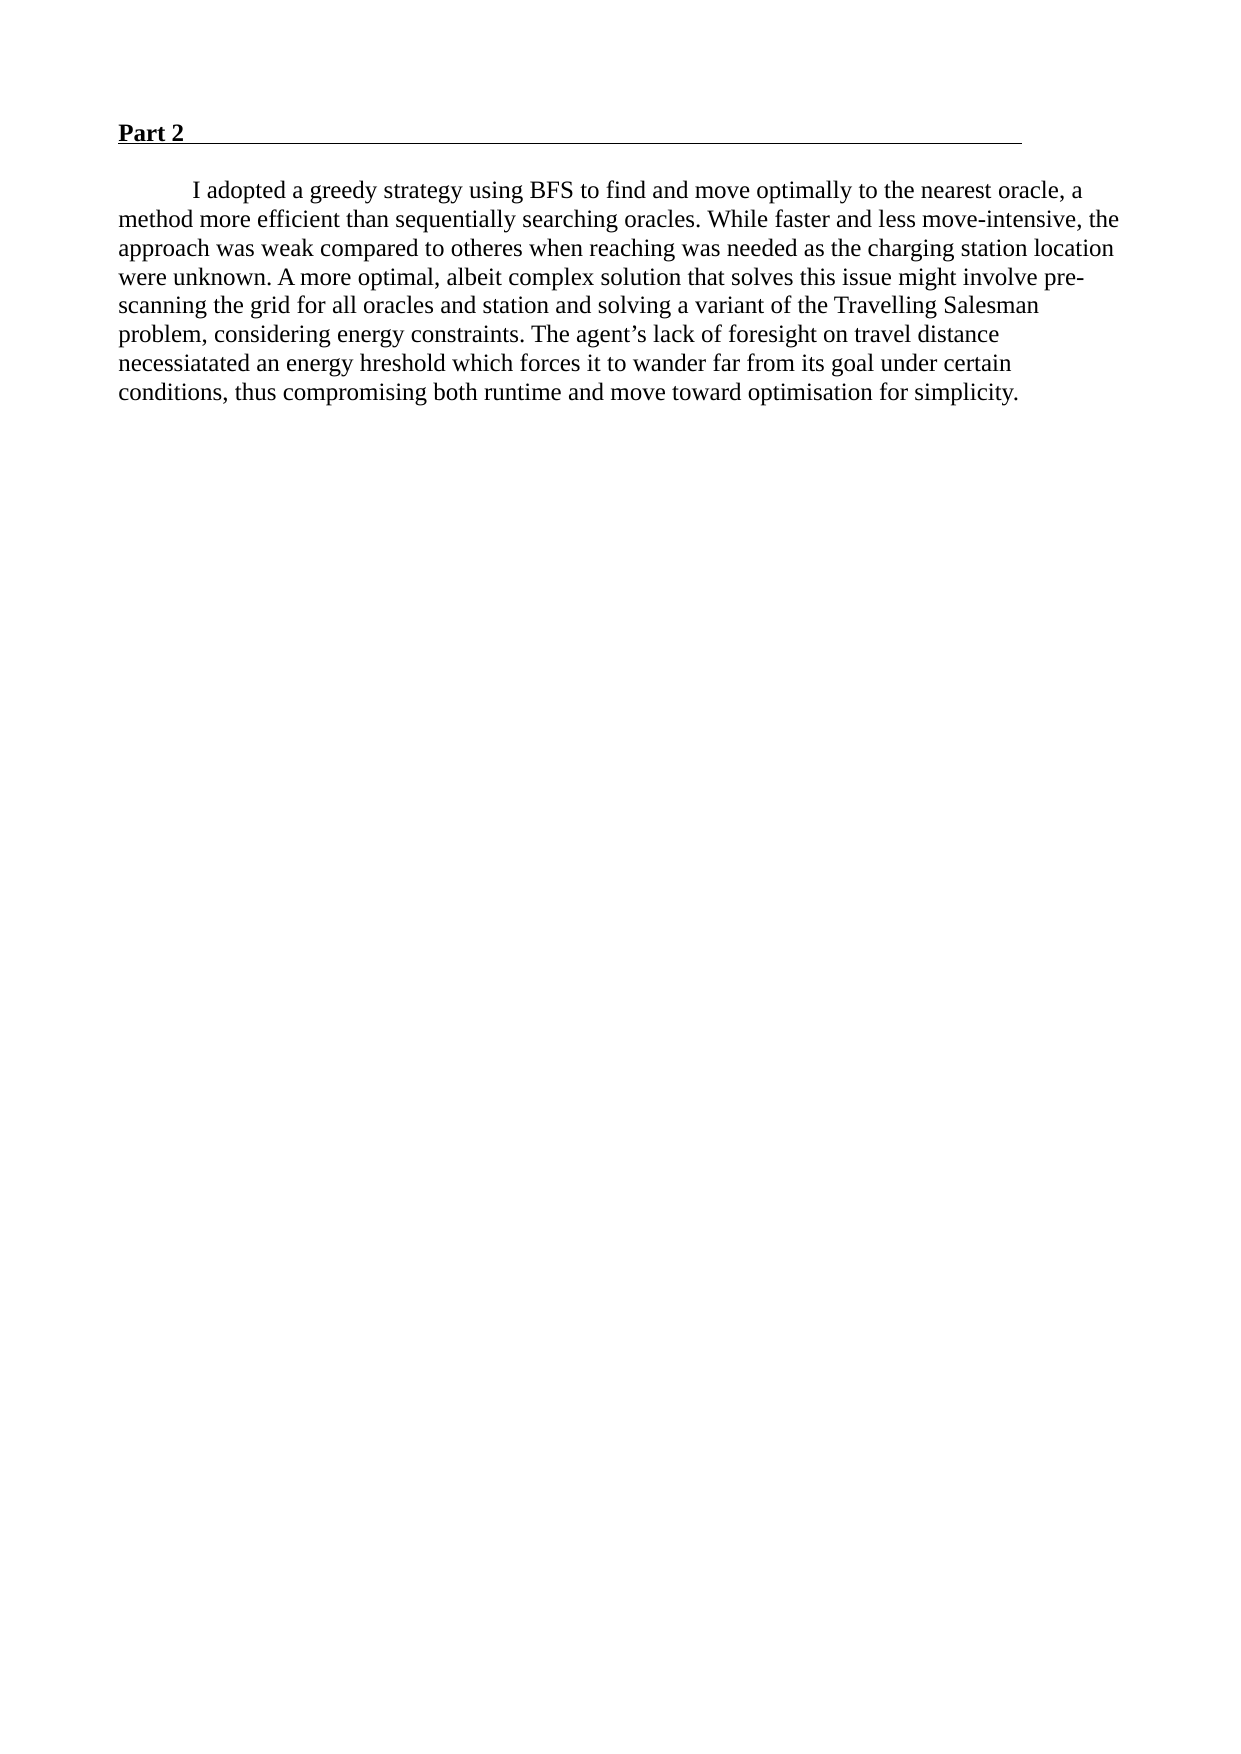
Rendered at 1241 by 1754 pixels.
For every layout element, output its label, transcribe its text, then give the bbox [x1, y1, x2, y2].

text I adopted a greedy strategy using BFS to find and move optimally to the nearest oracle, a method more efficient than sequentially searching oracles. While faster and less move-intensive, the approach was weak compared to otheres when reaching was needed as the charging station location were unknown. A more optimal, albeit complex solution that solves this issue might involve pre-scanning the grid for all oracles and station and solving a variant of the Travelling Salesman problem, considering energy constraints. The agent’s lack of foresight on travel distance necessiatated an energy hreshold which forces it to wander far from its goal under certain conditions, thus compromising both runtime and move toward optimisation for simplicity. [118, 176, 1122, 406]
text Part 2 [118, 118, 1122, 147]
